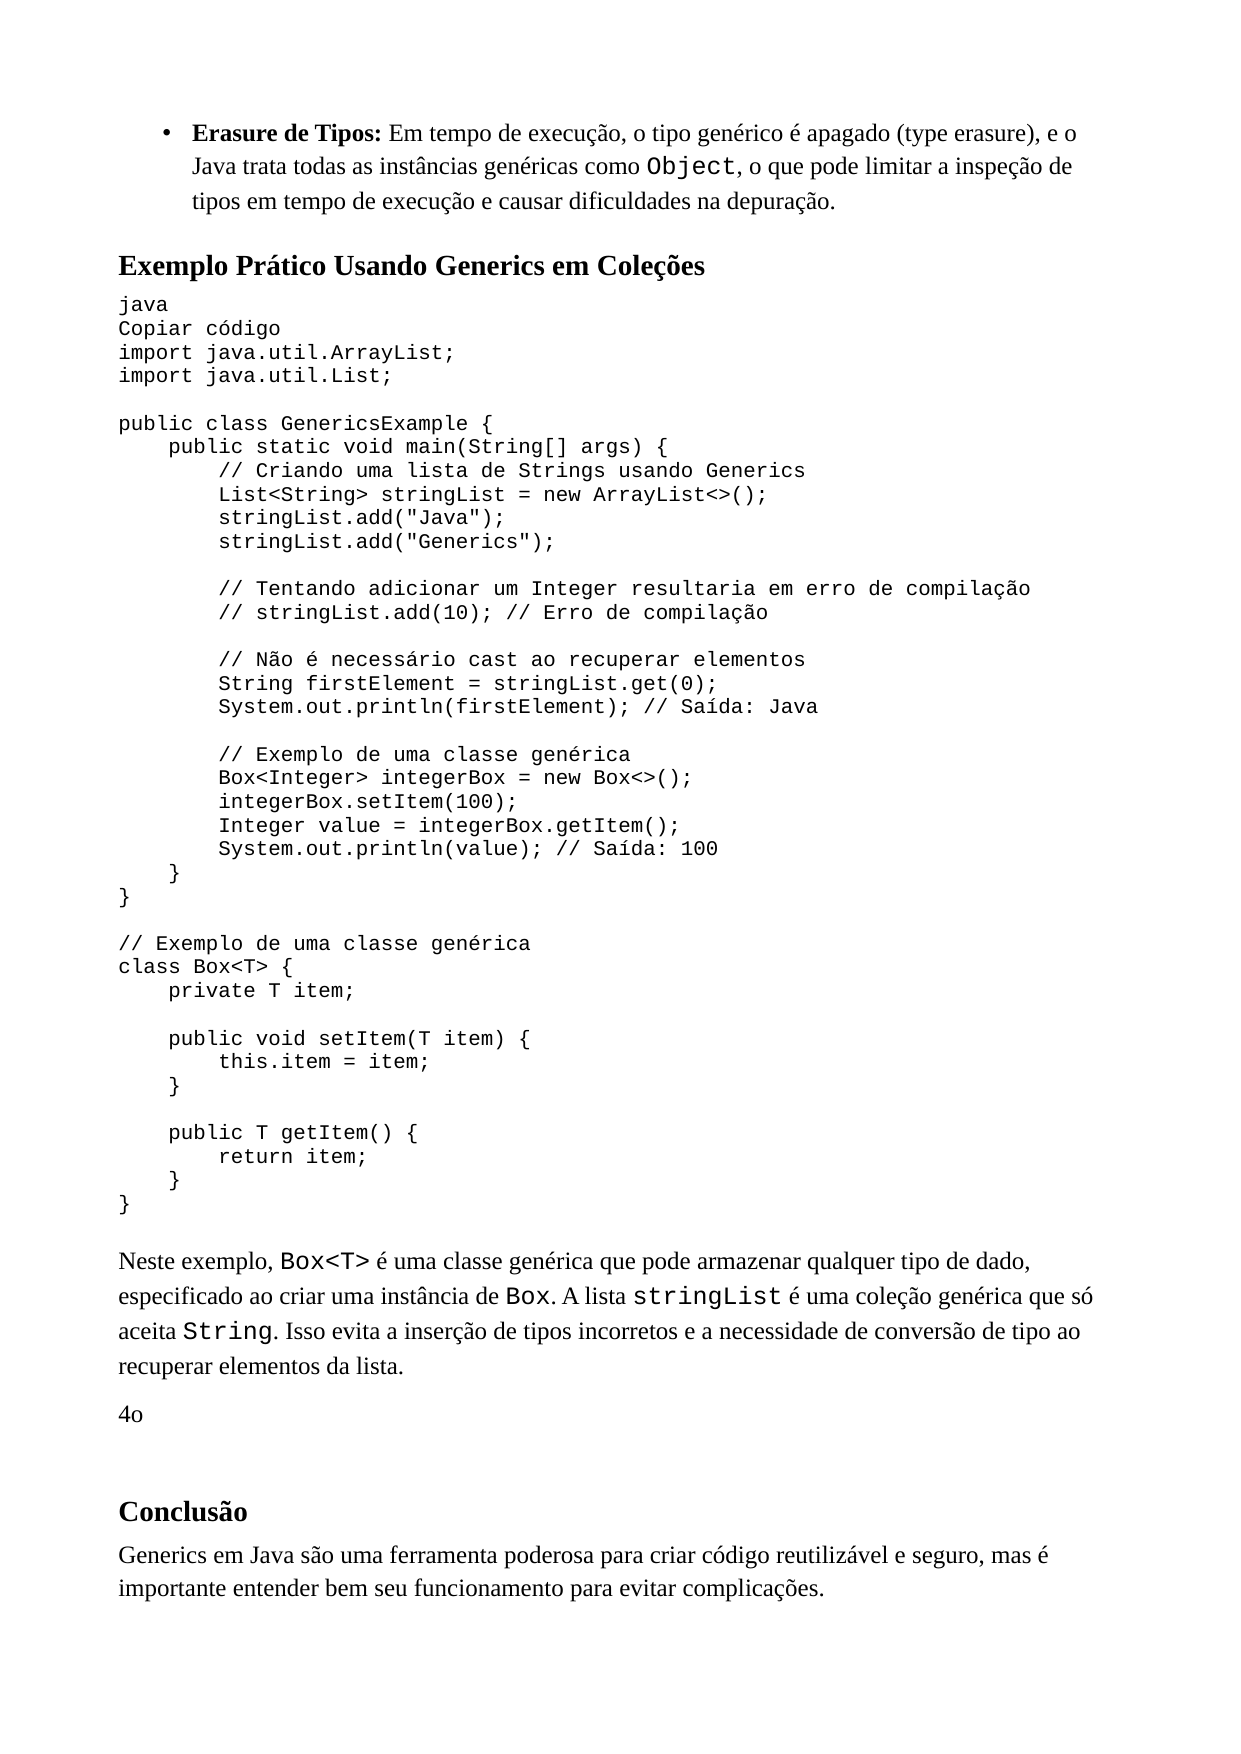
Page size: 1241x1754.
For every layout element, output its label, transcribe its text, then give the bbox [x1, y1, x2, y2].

list Erasure de Tipos: Em tempo de execução, o tipo genérico é apagado (type erasure), e o Java trata todas as instâncias genéricas como Object, o que pode limitar a inspeção de tipos em tempo de execução e causar dificuldades na depuração. [162, 118, 1122, 215]
subtitle Conclusão [118, 1494, 1122, 1528]
text // Exemplo de uma classe genérica [118, 933, 1122, 957]
text } [118, 862, 1122, 886]
text Neste exemplo, Box<T> é uma classe genérica que pode armazenar qualquer tipo de dado, especificado ao criar uma instância de Box. A lista stringList é uma coleção genérica que só aceita String. Isso evita a inserção de tipos incorretos e a necessidade de conversão de tipo ao recuperar elementos da lista. [118, 1246, 1122, 1380]
text class Box<T> { [118, 957, 1122, 980]
text // Exemplo de uma classe genérica [118, 744, 1122, 767]
text Integer value = integerBox.getItem(); [118, 815, 1122, 838]
text List<String> stringList = new ArrayList<>(); [118, 484, 1122, 507]
text System.out.println(value); // Saída: 100 [118, 838, 1122, 862]
text } [118, 1075, 1122, 1098]
text this.item = item; [118, 1051, 1122, 1075]
text // stringList.add(10); // Erro de compilação [118, 602, 1122, 626]
text } [118, 1193, 1122, 1217]
text System.out.println(firstElement); // Saída: Java [118, 696, 1122, 720]
text Box<Integer> integerBox = new Box<>(); [118, 767, 1122, 791]
subtitle Exemplo Prático Usando Generics em Coleções [118, 248, 1122, 282]
text Copiar código [118, 318, 1122, 342]
text public class GenericsExample { [118, 413, 1122, 436]
text String firstElement = stringList.get(0); [118, 673, 1122, 696]
text // Criando uma lista de Strings usando Generics [118, 460, 1122, 484]
text public static void main(String[] args) { [118, 436, 1122, 460]
text // Não é necessário cast ao recuperar elementos [118, 649, 1122, 673]
text public T getItem() { [118, 1122, 1122, 1146]
text import java.util.List; [118, 365, 1122, 389]
text return item; [118, 1146, 1122, 1169]
text integerBox.setItem(100); [118, 791, 1122, 815]
text Generics em Java são uma ferramenta poderosa para criar código reutilizável e seguro, mas é importante entender bem seu funcionamento para evitar complicações. [118, 1540, 1122, 1602]
text } [118, 886, 1122, 909]
text stringList.add("Generics"); [118, 531, 1122, 554]
text private T item; [118, 980, 1122, 1004]
text java [118, 294, 1122, 318]
text stringList.add("Java"); [118, 507, 1122, 531]
text import java.util.ArrayList; [118, 342, 1122, 365]
text public void setItem(T item) { [118, 1027, 1122, 1051]
text // Tentando adicionar um Integer resultaria em erro de compilação [118, 578, 1122, 602]
text 4o [118, 1399, 1122, 1428]
text } [118, 1169, 1122, 1193]
